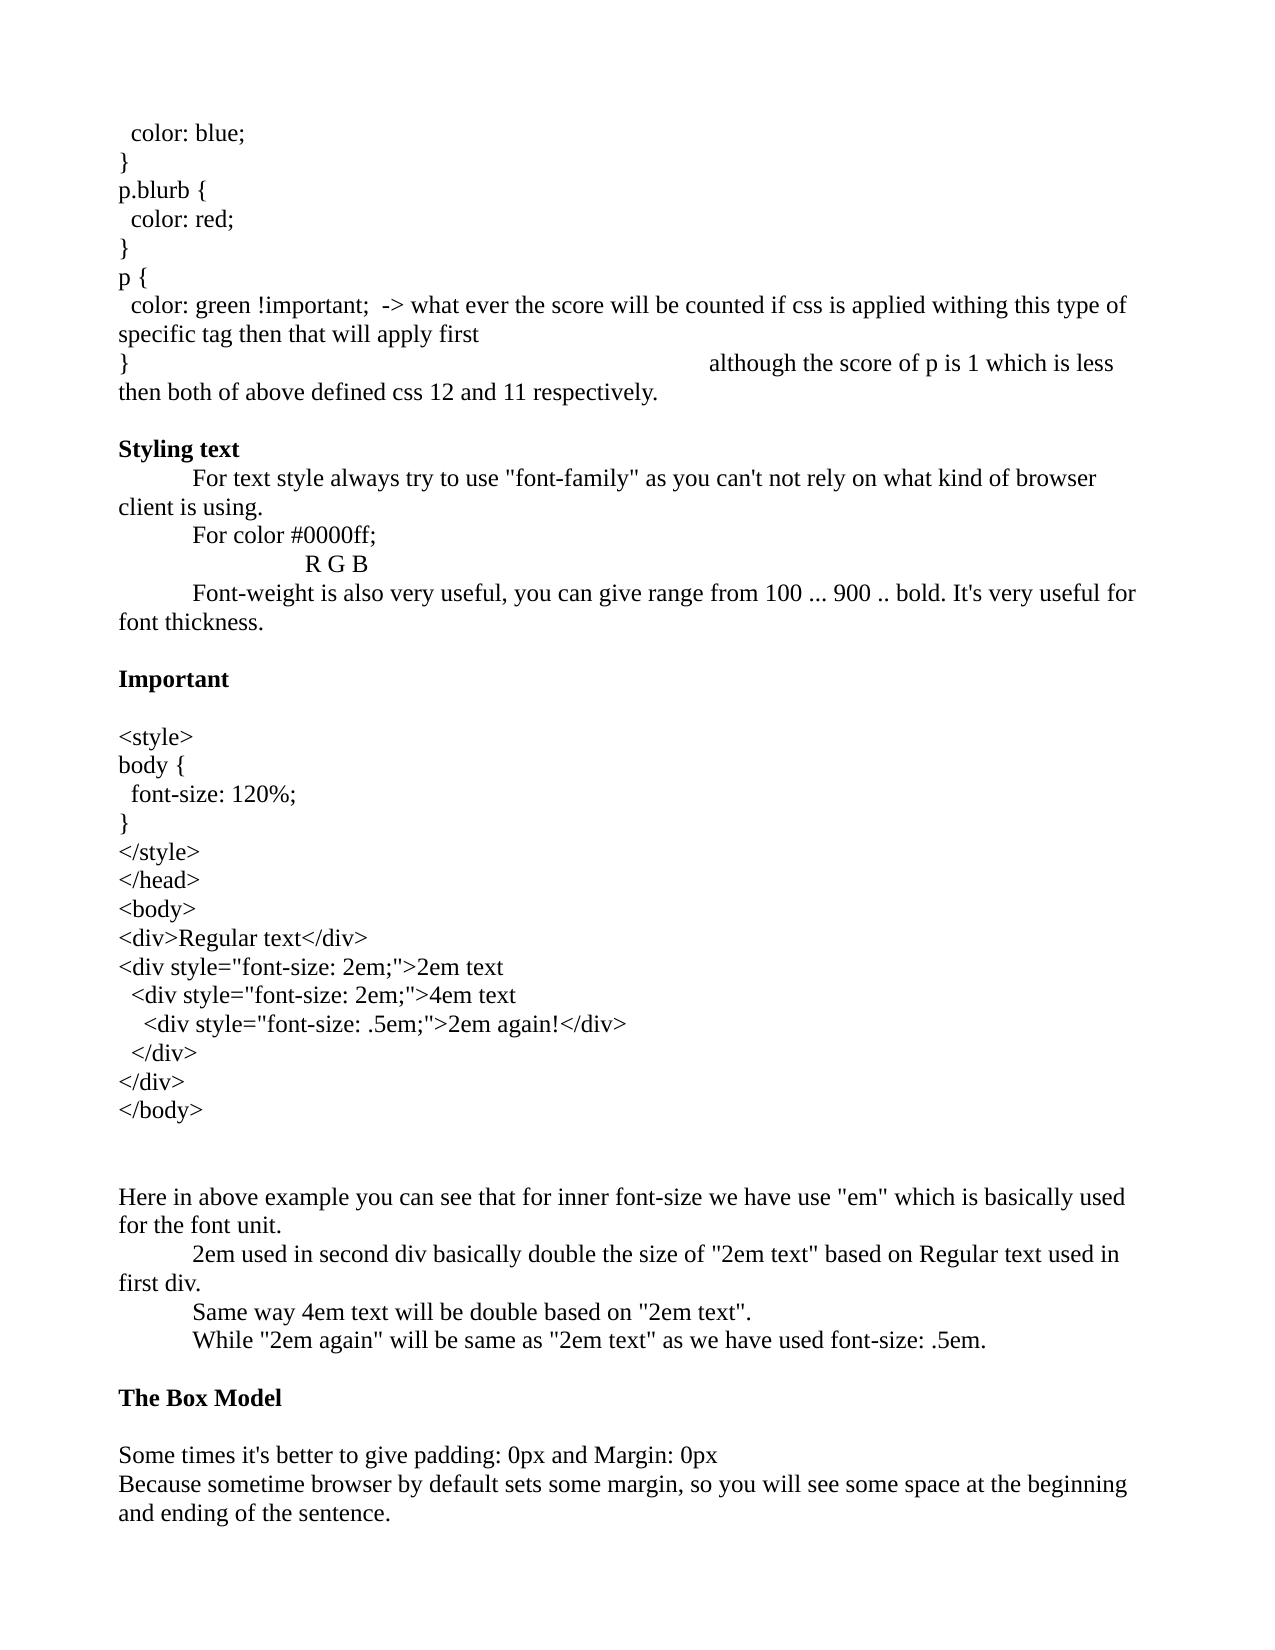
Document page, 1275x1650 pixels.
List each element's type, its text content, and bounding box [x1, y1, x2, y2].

text Styling text [118, 434, 1157, 463]
text <div style="font-size: 2em;">4em text [118, 981, 1157, 1009]
text R G B [118, 549, 1157, 578]
text </head> [118, 866, 1157, 894]
text color: red; [118, 204, 1157, 233]
text The Box Model [118, 1383, 1157, 1412]
text color: green !important; -> what ever the score will be counted if css is applied withing this type of specific tag then that will apply first [118, 291, 1157, 348]
text Here in above example you can see that for inner font-size we have use "em" which is basically used for the font unit. [118, 1182, 1157, 1239]
text p { [118, 262, 1157, 291]
text <div style="font-size: 2em;">2em text [118, 952, 1157, 981]
text <div style="font-size: .5em;">2em again!</div> [118, 1009, 1157, 1038]
text <div>Regular text</div> [118, 923, 1157, 952]
text </style> [118, 837, 1157, 866]
text } [118, 233, 1157, 262]
text Font-weight is also very useful, you can give range from 100 ... 900 .. bold. It's very useful for font thickness. [118, 578, 1157, 636]
text <body> [118, 894, 1157, 923]
text body { [118, 751, 1157, 779]
text </div> [118, 1038, 1157, 1067]
text color: blue; [118, 118, 1157, 147]
text For text style always try to use "font-family" as you can't not rely on what kind of browser client is using. [118, 463, 1157, 521]
text Same way 4em text will be double based on "2em text". [118, 1297, 1157, 1326]
text } [118, 808, 1157, 837]
text p.blurb { [118, 176, 1157, 204]
text </body> [118, 1096, 1157, 1124]
text font-size: 120%; [118, 779, 1157, 808]
text For color #0000ff; [118, 521, 1157, 549]
text Important [118, 664, 1157, 693]
text Some times it's better to give padding: 0px and Margin: 0px [118, 1441, 1157, 1469]
text } [118, 147, 1157, 176]
text <style> [118, 722, 1157, 751]
text </div> [118, 1067, 1157, 1096]
text Because sometime browser by default sets some margin, so you will see some space at the beginning and ending of the sentence. [118, 1469, 1157, 1527]
text } although the score of p is 1 which is less then both of above defined css 12 and 11 respectively. [118, 348, 1157, 406]
text 2em used in second div basically double the size of "2em text" based on Regular text used in first div. [118, 1239, 1157, 1297]
text While "2em again" will be same as "2em text" as we have used font-size: .5em. [118, 1326, 1157, 1354]
